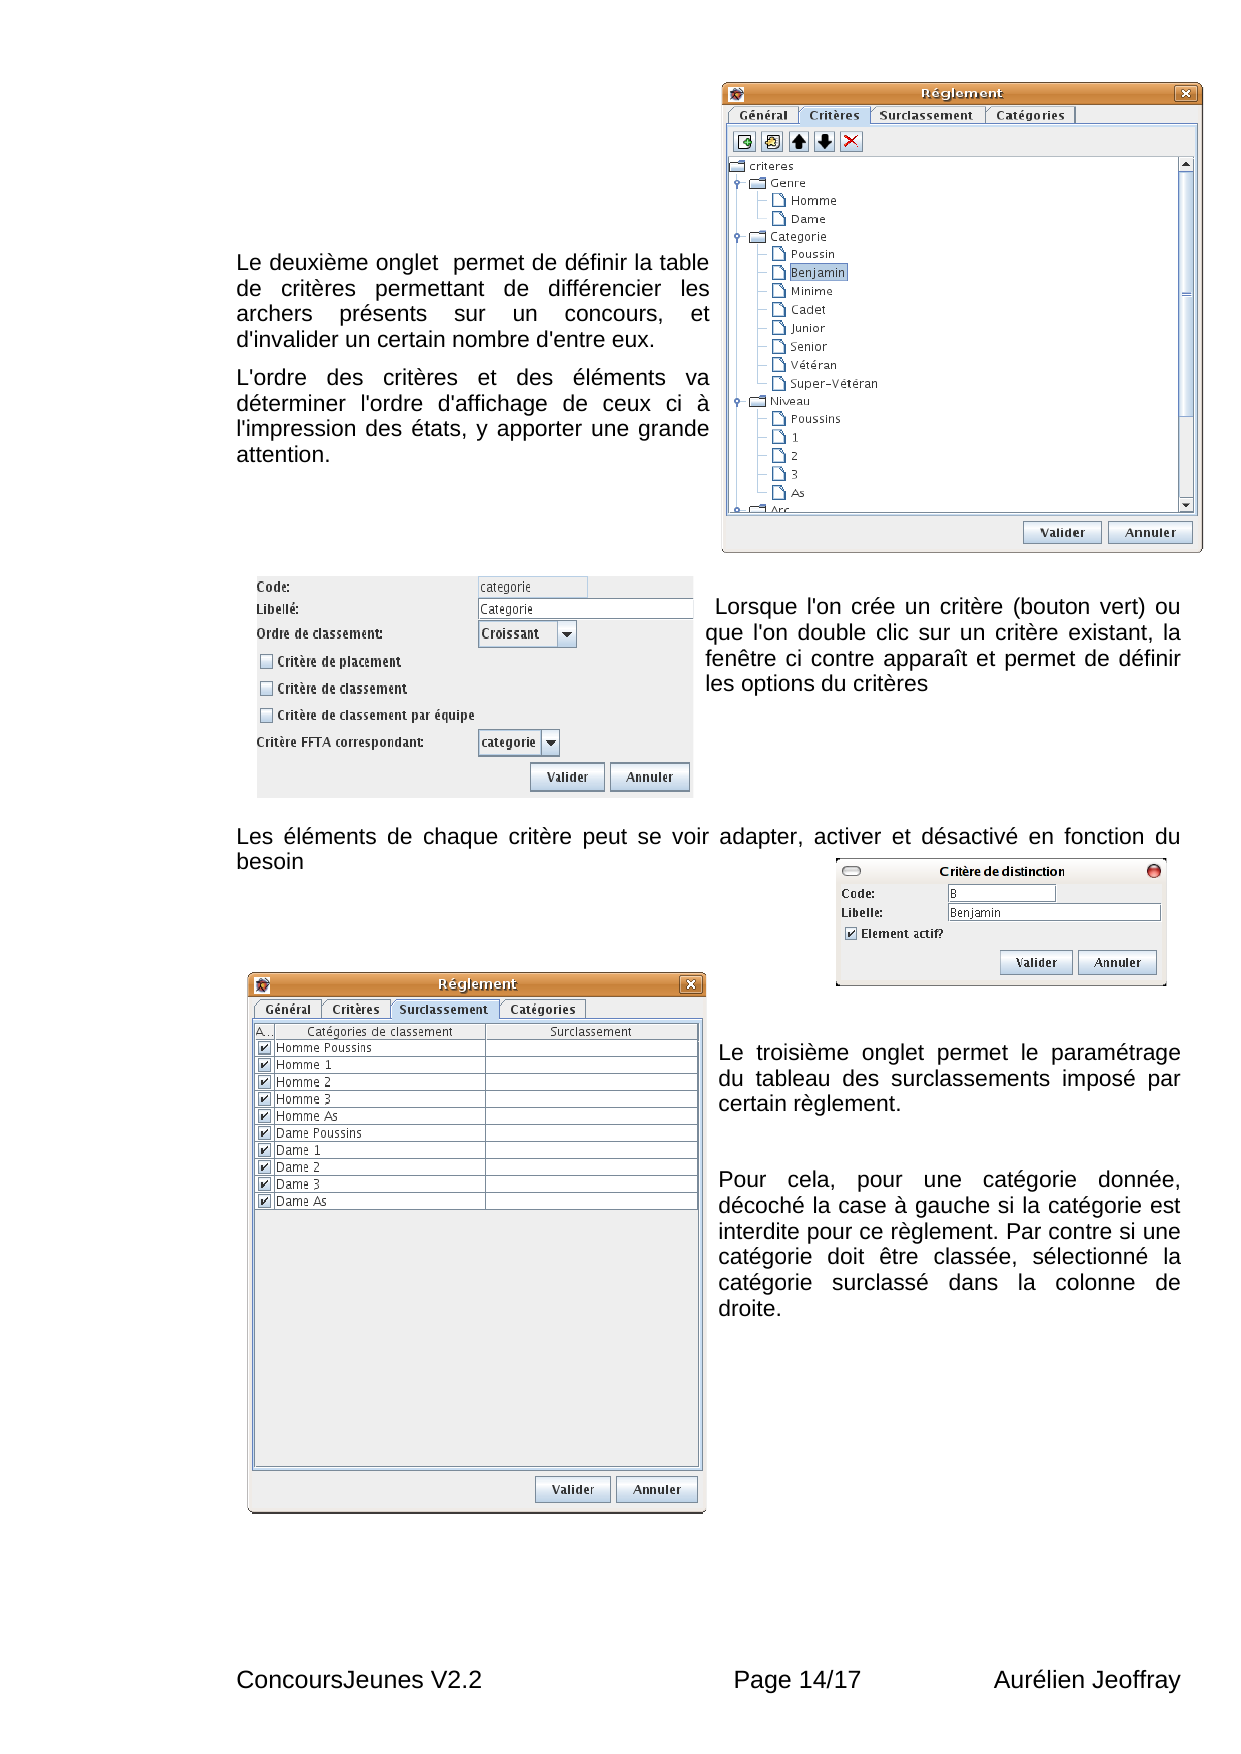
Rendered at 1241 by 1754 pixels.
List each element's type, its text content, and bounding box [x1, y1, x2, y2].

picture [247, 972, 707, 1514]
text L'ordre des critères et des éléments va déterminer l'ordre d'affichage de ceux ci à l'impression des états, y apporter une grande attention. [236, 365, 721, 467]
text Pour cela, pour une catégorie donnée, décoché la case à gauche si la catégorie est interdite pour ce règlement. Par contre si une catégorie doit être classée, sélectionné la catégorie surclassé dans la colonne de droite. [707, 1167, 1181, 1321]
picture [836, 858, 1167, 986]
text Les éléments de chaque critère peut se voir adapter, activer et désactivé en fonction du besoin [236, 823, 1181, 875]
text Le deuxième onglet permet de définir la table de critères permettant de différencier les archers présents sur un concours, et d'invalider un certain nombre d'entre eux. [236, 250, 721, 352]
picture [257, 576, 694, 798]
text Le troisième onglet permet le paramétrage du tableau des surclassements imposé par certain règlement. [707, 1040, 1181, 1117]
text Lorsque l'on crée un critère (bouton vert) ou que l'on double clic sur un critère existant, la fenêtre ci contre apparaît et permet de définir les options du critères [694, 594, 1181, 697]
picture [721, 82, 1204, 553]
